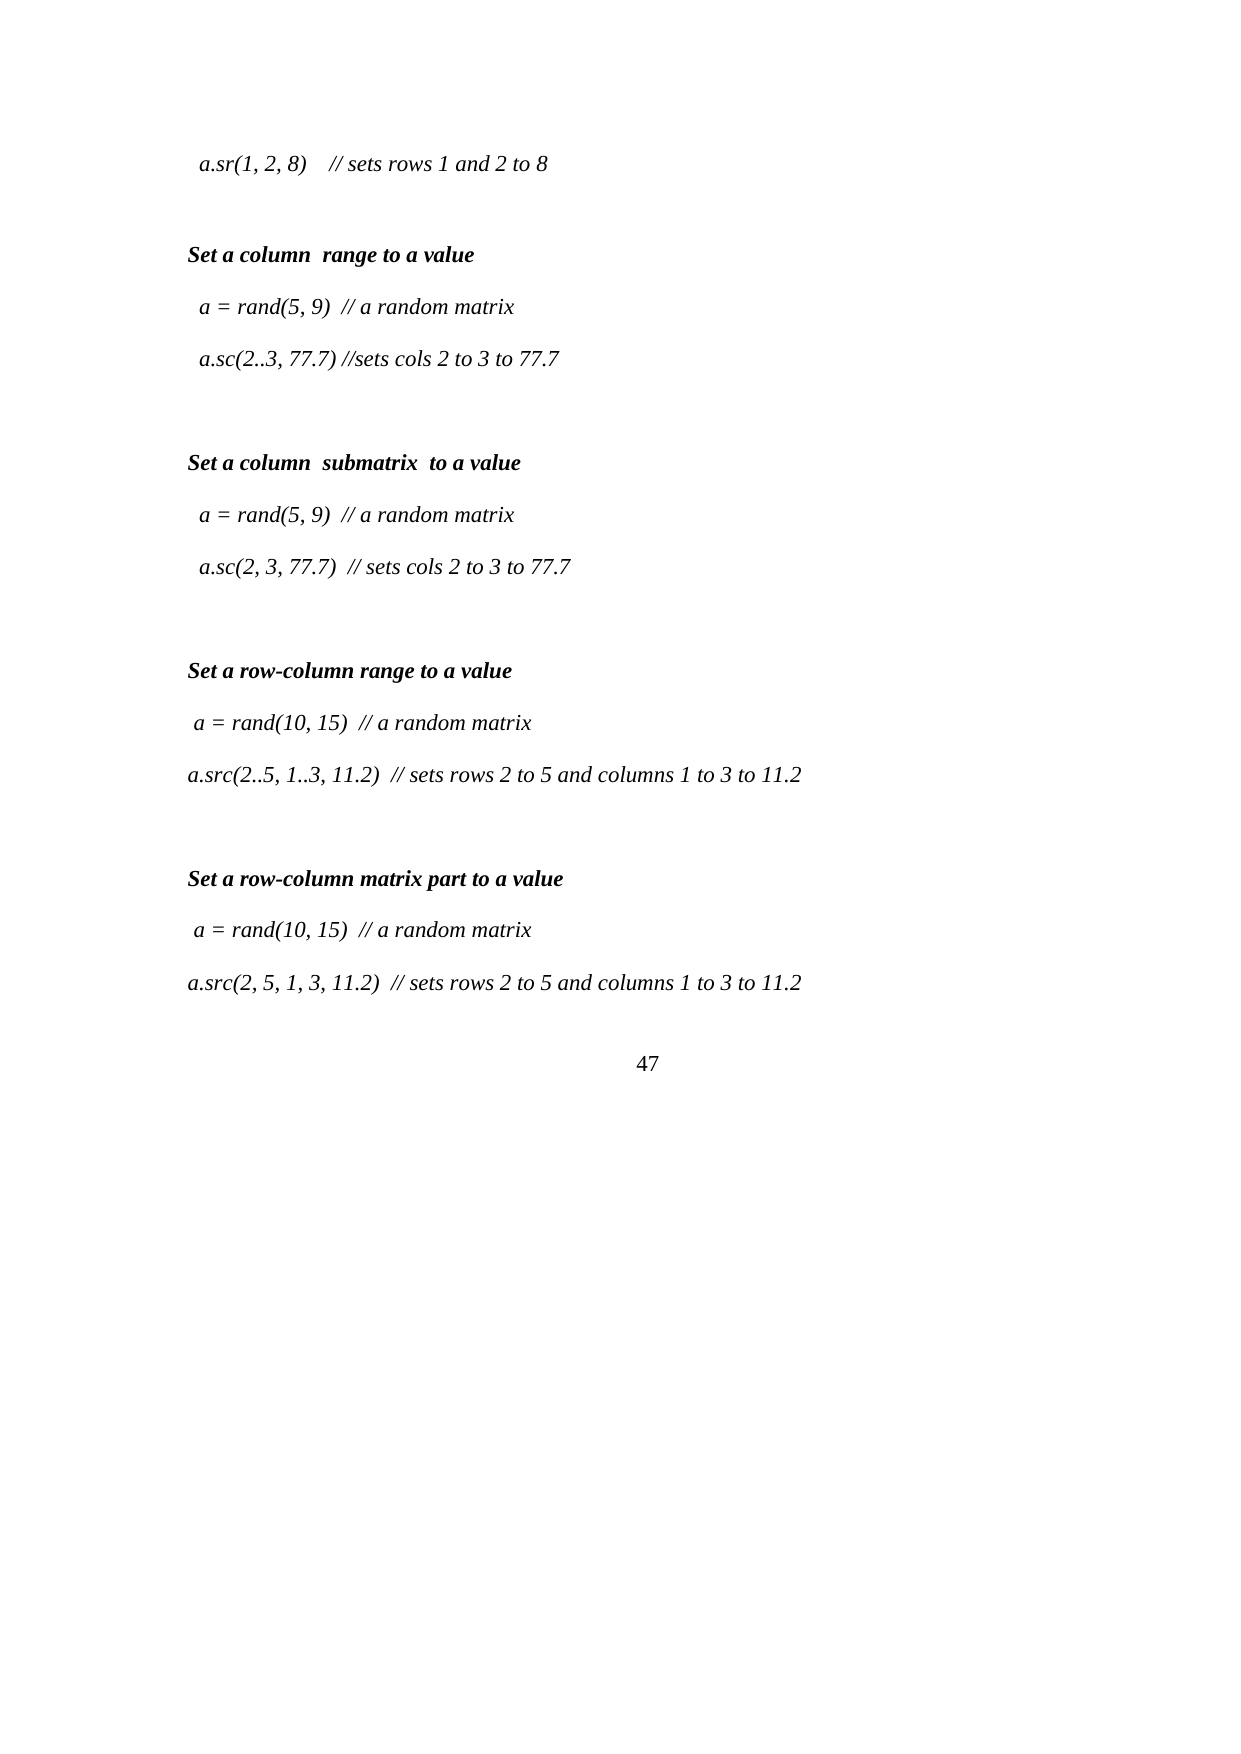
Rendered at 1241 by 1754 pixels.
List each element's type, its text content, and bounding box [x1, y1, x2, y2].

text a.src(2, 5, 1, 3, 11.2) // sets rows 2 to 5 and columns 1 to 3 to 11.2 [187, 968, 1108, 995]
text Set a row-column matrix part to a value [187, 864, 1108, 891]
text a = rand(10, 15) // a random matrix [187, 917, 1108, 943]
text Set a column submatrix to a value [187, 449, 1108, 475]
text a = rand(5, 9) // a random matrix [187, 293, 1108, 319]
text a.sc(2, 3, 77.7) // sets cols 2 to 3 to 77.7 [187, 553, 1108, 579]
text a.sc(2..3, 77.7) //sets cols 2 to 3 to 77.7 [187, 345, 1108, 371]
text Set a row-column range to a value [187, 657, 1108, 683]
text a.sr(1, 2, 8) // sets rows 1 and 2 to 8 [187, 150, 1108, 176]
text a = rand(5, 9) // a random matrix [187, 501, 1108, 527]
text a = rand(10, 15) // a random matrix [187, 709, 1108, 735]
text a.src(2..5, 1..3, 11.2) // sets rows 2 to 5 and columns 1 to 3 to 11.2 [187, 761, 1108, 787]
text Set a column range to a value [187, 241, 1108, 267]
